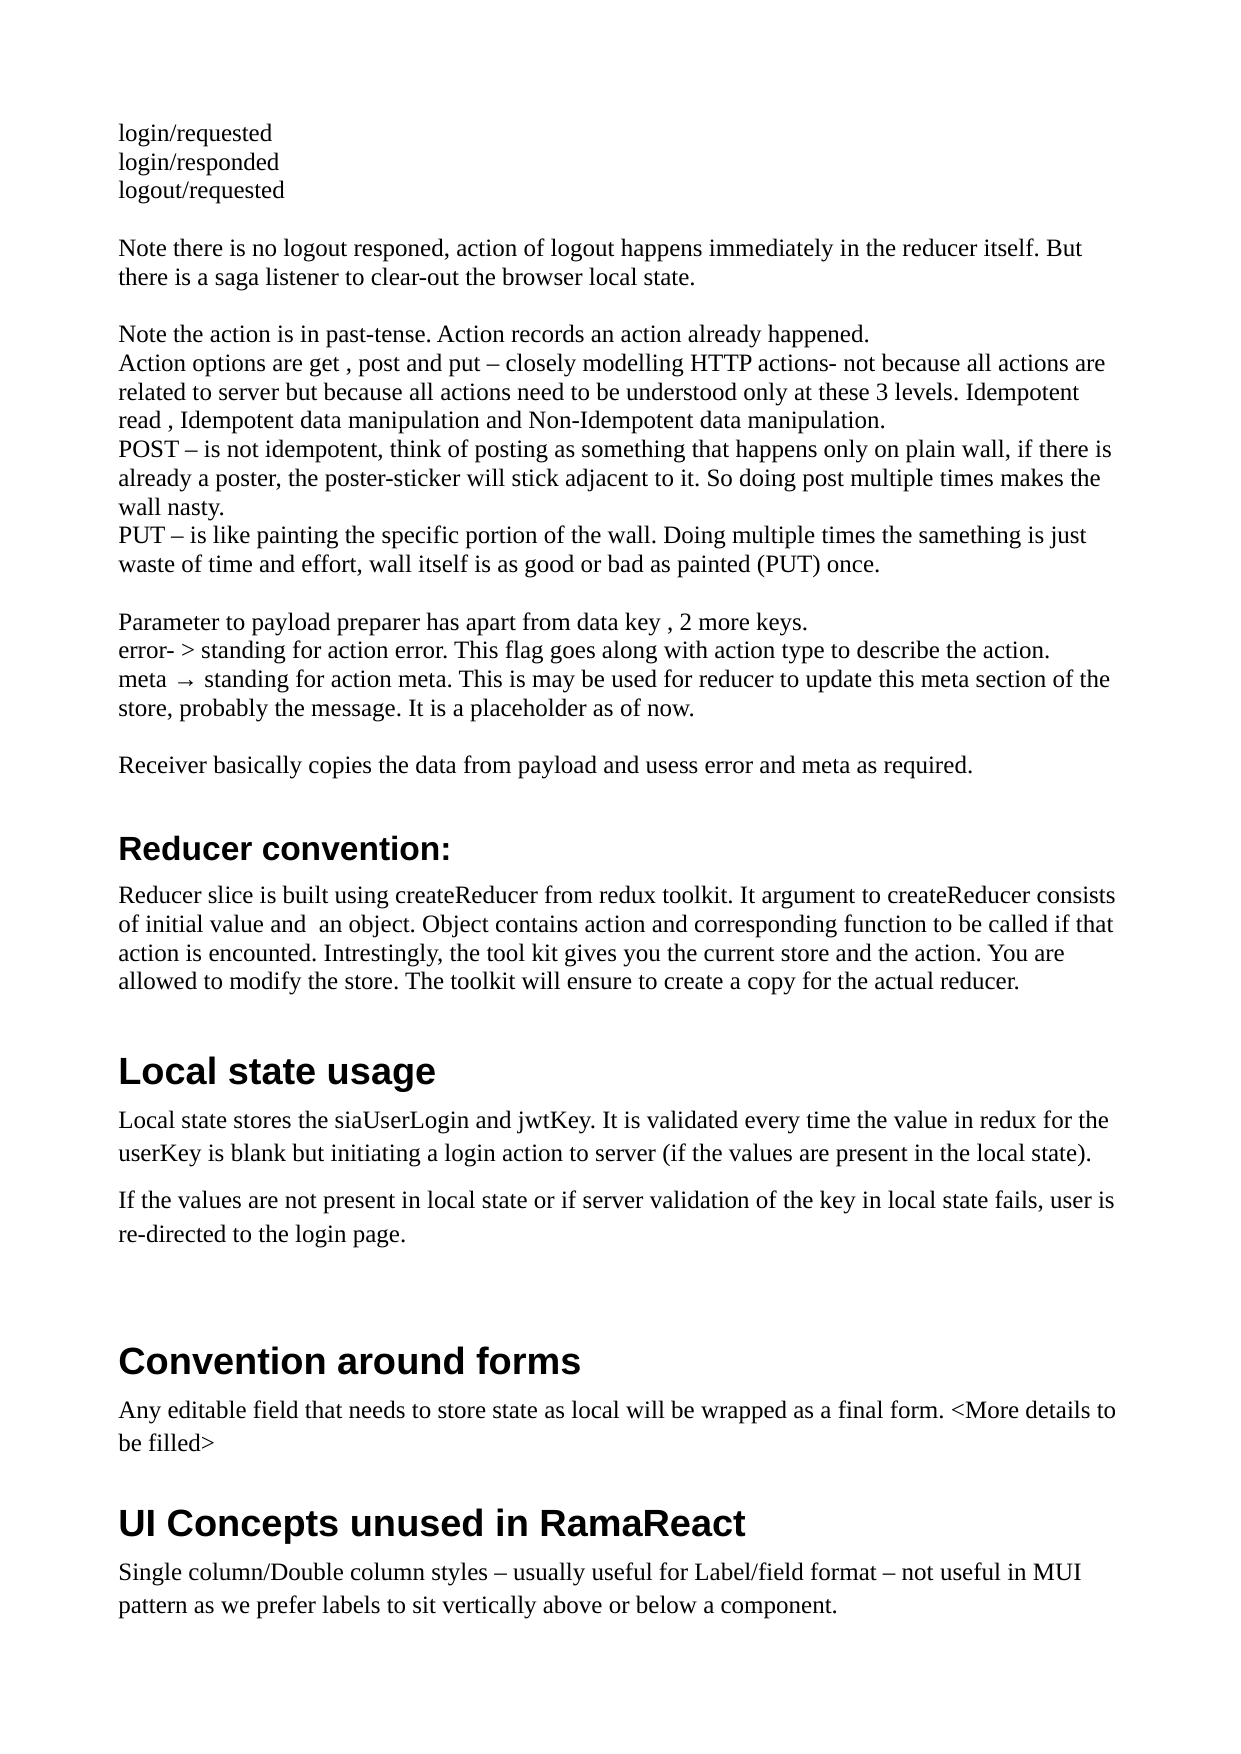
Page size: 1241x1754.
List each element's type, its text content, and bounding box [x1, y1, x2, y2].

text POST – is not idempotent, think of posting as something that happens only on plain wall, if there is already a poster, the poster-sticker will stick adjacent to it. So doing post multiple times makes the wall nasty. [118, 434, 1122, 521]
subtitle UI Concepts unused in RamaReact [118, 1501, 1122, 1544]
text Parameter to payload preparer has apart from data key , 2 more keys. [118, 607, 1122, 636]
text Single column/Double column styles – usually useful for Label/field format – not useful in MUI pattern as we prefer labels to sit vertically above or below a component. [118, 1557, 1122, 1618]
text Local state stores the siaUserLogin and jwtKey. It is validated every time the value in redux for the userKey is blank but initiating a login action to server (if the values are present in the local state). [118, 1105, 1122, 1167]
text logout/requested [118, 176, 1122, 204]
text PUT – is like painting the specific portion of the wall. Doing multiple times the samething is just waste of time and effort, wall itself is as good or bad as painted (PUT) once. [118, 521, 1122, 578]
subtitle Reducer convention: [118, 829, 1122, 868]
text Note the action is in past-tense. Action records an action already happened. [118, 319, 1122, 348]
subtitle Local state usage [118, 1049, 1122, 1092]
text error- > standing for action error. This flag goes along with action type to describe the action. [118, 636, 1122, 664]
text Receiver basically copies the data from payload and usess error and meta as required. [118, 751, 1122, 779]
text Note there is no logout responed, action of logout happens immediately in the reducer itself. But there is a saga listener to clear-out the browser local state. [118, 233, 1122, 291]
text login/responded [118, 147, 1122, 176]
text If the values are not present in local state or if server validation of the key in local state fails, user is re-directed to the login page. [118, 1186, 1122, 1247]
text Any editable field that needs to store state as local will be wrapped as a final form. <More details to be filled> [118, 1395, 1122, 1457]
text Reducer slice is built using createReducer from redux toolkit. It argument to createReducer consists of initial value and an object. Object contains action and corresponding function to be called if that action is encounted. Intrestingly, the tool kit gives you the current store and the action. You are allowed to modify the store. The toolkit will ensure to create a copy for the actual reducer. [118, 880, 1122, 995]
text login/requested [118, 118, 1122, 147]
subtitle Convention around forms [118, 1339, 1122, 1382]
text Action options are get , post and put – closely modelling HTTP actions- not because all actions are related to server but because all actions need to be understood only at these 3 levels. Idempotent read , Idempotent data manipulation and Non-Idempotent data manipulation. [118, 348, 1122, 434]
text meta → standing for action meta. This is may be used for reducer to update this meta section of the store, probably the message. It is a placeholder as of now. [118, 664, 1122, 722]
